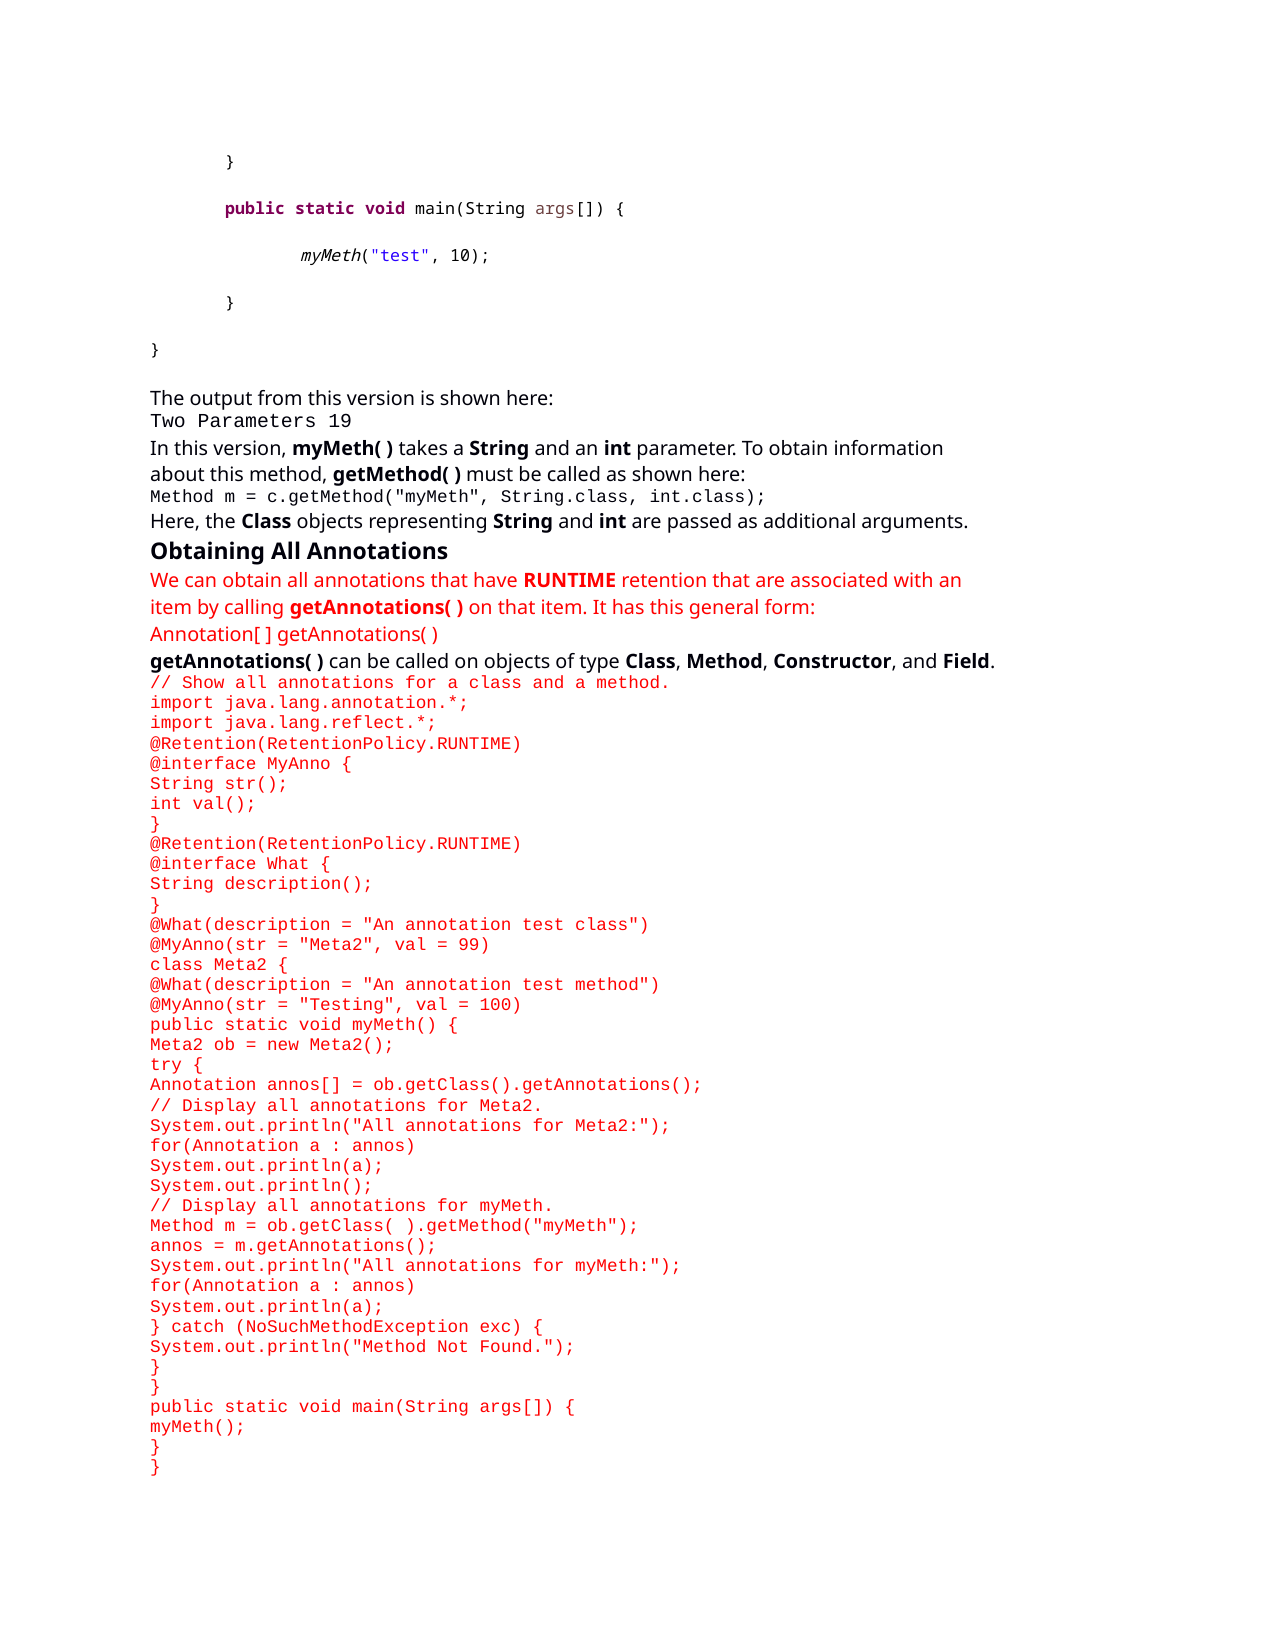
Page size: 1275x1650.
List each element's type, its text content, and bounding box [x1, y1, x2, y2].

text Annotation annos[] = ob.getClass().getAnnotations(); [150, 1076, 1125, 1096]
text Two Parameters 19 [150, 411, 1125, 434]
text import java.lang.reflect.*; [150, 714, 1125, 734]
text import java.lang.annotation.*; [150, 694, 1125, 714]
text Method m = c.getMethod("myMeth", String.class, int.class); [150, 488, 1125, 508]
text myMeth(); [150, 1418, 1125, 1438]
text Obtaining All Annotations [150, 535, 1125, 566]
text In this version, myMeth( ) takes a String and an int parameter. To obtain information [150, 434, 1125, 461]
text The output from this version is shown here: [150, 384, 1125, 411]
text try { [150, 1056, 1125, 1076]
text annos = m.getAnnotations(); [150, 1237, 1125, 1257]
text item by calling getAnnotations( ) on that item. It has this general form: [150, 593, 1125, 620]
text } [150, 1438, 1125, 1458]
text @Retention(RetentionPolicy.RUNTIME) [150, 734, 1125, 754]
text } [150, 1357, 1125, 1378]
text int val(); [150, 794, 1125, 815]
text public static void main(String args[]) { [150, 1398, 1125, 1418]
text System.out.println(a); [150, 1297, 1125, 1317]
text } [150, 1378, 1125, 1398]
text // Display all annotations for Meta2. [150, 1096, 1125, 1116]
text System.out.println("All annotations for myMeth:"); [150, 1257, 1125, 1277]
text String description(); [150, 875, 1125, 895]
text System.out.println("All annotations for Meta2:"); [150, 1116, 1125, 1136]
text } [150, 1458, 1125, 1478]
text @interface MyAnno { [150, 754, 1125, 774]
text // Show all annotations for a class and a method. [150, 674, 1125, 694]
text myMeth("test", 10); [150, 244, 1125, 266]
text Meta2 ob = new Meta2(); [150, 1036, 1125, 1056]
text about this method, getMethod( ) must be called as shown here: [150, 461, 1125, 488]
text Here, the Class objects representing String and int are passed as additional arguments. [150, 508, 1125, 535]
text Annotation[ ] getAnnotations( ) [150, 620, 1125, 647]
text public static void main(String args[]) { [150, 197, 1125, 219]
text } [150, 291, 1125, 313]
text getAnnotations( ) can be called on objects of type Class, Method, Constructor, and Field. [150, 647, 1125, 674]
text for(Annotation a : annos) [150, 1136, 1125, 1156]
text } [150, 337, 1125, 360]
text public static void myMeth() { [150, 1016, 1125, 1036]
text We can obtain all annotations that have RUNTIME retention that are associated with an [150, 566, 1125, 593]
text for(Annotation a : annos) [150, 1277, 1125, 1297]
text @MyAnno(str = "Meta2", val = 99) [150, 935, 1125, 955]
text System.out.println("Method Not Found."); [150, 1337, 1125, 1357]
text Method m = ob.getClass( ).getMethod("myMeth"); [150, 1217, 1125, 1237]
text @MyAnno(str = "Testing", val = 100) [150, 996, 1125, 1016]
text // Display all annotations for myMeth. [150, 1197, 1125, 1217]
text @interface What { [150, 855, 1125, 875]
text class Meta2 { [150, 955, 1125, 976]
text @Retention(RetentionPolicy.RUNTIME) [150, 835, 1125, 855]
text } [150, 150, 1125, 173]
text @What(description = "An annotation test class") [150, 915, 1125, 935]
text } [150, 895, 1125, 915]
text @What(description = "An annotation test method") [150, 976, 1125, 996]
text System.out.println(a); [150, 1156, 1125, 1177]
text System.out.println(); [150, 1177, 1125, 1197]
text } [150, 815, 1125, 835]
text String str(); [150, 774, 1125, 794]
text } catch (NoSuchMethodException exc) { [150, 1317, 1125, 1337]
